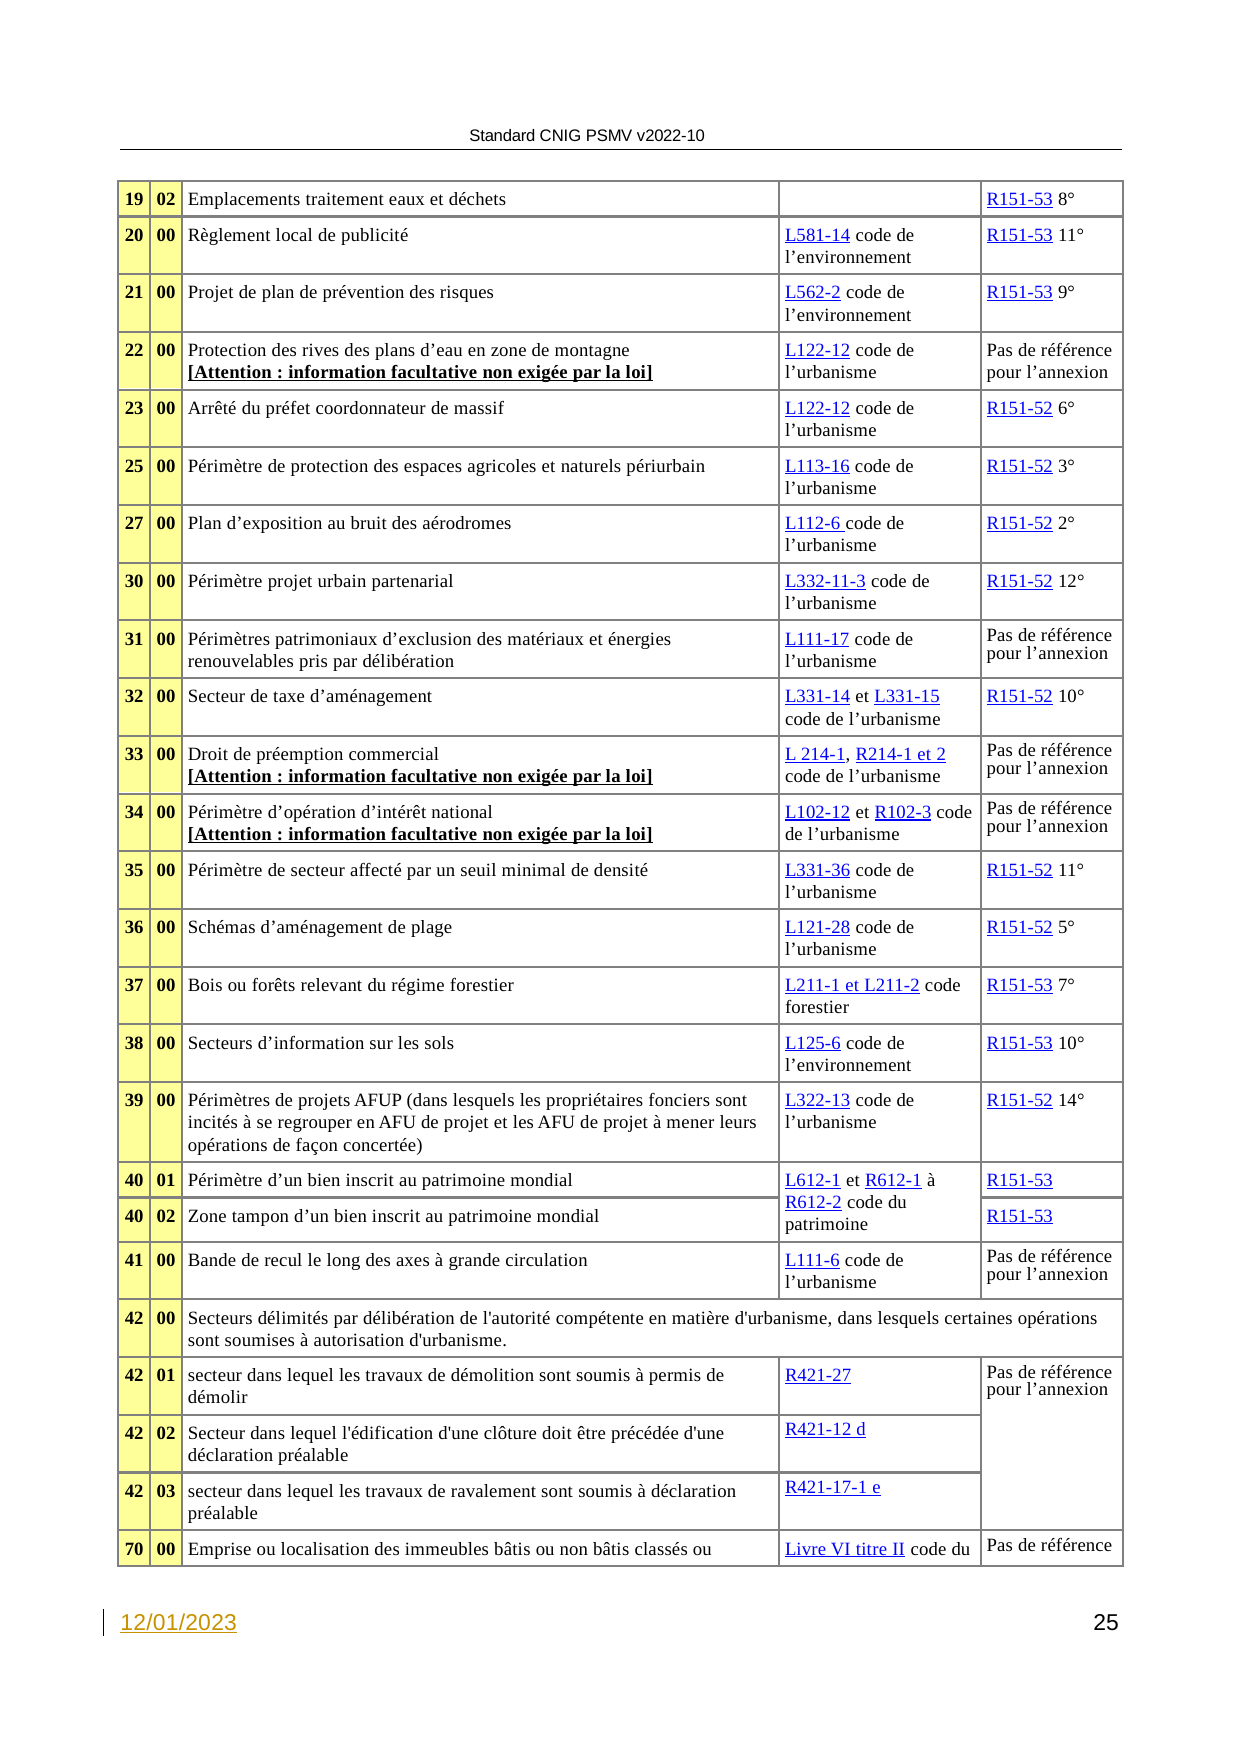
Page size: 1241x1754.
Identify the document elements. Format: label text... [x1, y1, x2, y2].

table_cell R421-27 [780, 1358, 980, 1414]
table_cell Pas de référence [982, 1531, 1122, 1565]
table_cell 23 [119, 391, 149, 446]
table_cell 21 [119, 275, 149, 331]
table_cell 42 [119, 1300, 149, 1356]
table_cell L581-14 code de l’environnement [780, 218, 980, 273]
table_cell 00 [151, 448, 181, 504]
table_cell 02 [151, 182, 181, 215]
table_cell Emprise ou localisation des immeubles bâtis ou non bâtis classés ou [183, 1531, 778, 1565]
table_cell 38 [119, 1025, 149, 1081]
table_cell Secteurs d’information sur les sols [183, 1025, 778, 1081]
table_cell 00 [151, 1531, 181, 1565]
table_cell 42 [119, 1416, 149, 1471]
table_cell L112-6 code de l’urbanisme [780, 506, 980, 562]
table_cell L322-13 code de l’urbanisme [780, 1083, 980, 1161]
table_cell secteur dans lequel les travaux de démolition sont soumis à permis de démolir [183, 1358, 778, 1414]
table_cell L111-6 code de l’urbanisme [780, 1243, 980, 1298]
table_cell Pas de référence pour l’annexion [982, 737, 1122, 792]
table_cell Emplacements traitement eaux et déchets [183, 182, 778, 215]
table_cell L122-12 code de l’urbanisme [780, 333, 980, 388]
table_cell Périmètre d’opération d’intérêt national [Attention : information facultative non exigée par la loi] [183, 795, 778, 850]
table_cell 01 [151, 1358, 181, 1414]
table_cell [780, 182, 980, 215]
table_cell L 214-1, R214-1 et 2 code de l’urbanisme [780, 737, 980, 792]
table_cell 02 [151, 1416, 181, 1471]
table_cell R151-53 7° [982, 968, 1122, 1023]
table_cell 41 [119, 1243, 149, 1298]
table_cell 00 [151, 737, 181, 792]
table_cell 70 [119, 1531, 149, 1565]
table_cell 22 [119, 333, 149, 388]
table_cell L332-11-3 code de l’urbanisme [780, 564, 980, 619]
table_cell 00 [151, 852, 181, 908]
table_cell Zone tampon d’un bien inscrit au patrimoine mondial [183, 1199, 778, 1241]
table_cell R151-53 9° [982, 275, 1122, 331]
table_cell L612-1 et R612-1 à R612-2 code du patrimoine [780, 1163, 980, 1241]
table_cell 36 [119, 910, 149, 966]
table_cell 00 [151, 391, 181, 446]
table_cell L121-28 code de l’urbanisme [780, 910, 980, 966]
table_cell L125-6 code de l’environnement [780, 1025, 980, 1081]
table_cell 00 [151, 968, 181, 1023]
table_cell Périmètre de protection des espaces agricoles et naturels périurbain [183, 448, 778, 504]
table_cell 00 [151, 1300, 181, 1356]
table_cell 25 [119, 448, 149, 504]
table_cell 37 [119, 968, 149, 1023]
table_cell R151-53 10° [982, 1025, 1122, 1081]
table_cell 00 [151, 506, 181, 562]
table_cell Secteur dans lequel l'édification d'une clôture doit être précédée d'une déclaration préalable [183, 1416, 778, 1471]
table_cell Pas de référence pour l’annexion [982, 1358, 1122, 1529]
table_cell 01 [151, 1163, 181, 1196]
table_cell 03 [151, 1474, 181, 1529]
table_cell 30 [119, 564, 149, 619]
table_cell 40 [119, 1163, 149, 1196]
table_cell 42 [119, 1474, 149, 1529]
table_cell 35 [119, 852, 149, 908]
table_cell 27 [119, 506, 149, 562]
table_cell 42 [119, 1358, 149, 1414]
table_cell R151-52 5° [982, 910, 1122, 966]
table_cell R421-17-1 e [780, 1474, 980, 1529]
table_cell R151-53 11° [982, 218, 1122, 273]
table_cell Pas de référence pour l’annexion [982, 1243, 1122, 1298]
table_cell 00 [151, 679, 181, 735]
table_cell 34 [119, 795, 149, 850]
table_cell 00 [151, 1025, 181, 1081]
table_cell L331-14 et L331-15 code de l’urbanisme [780, 679, 980, 735]
table_cell 00 [151, 1083, 181, 1161]
table_cell 00 [151, 275, 181, 331]
table_cell L562-2 code de l’environnement [780, 275, 980, 331]
table_cell R421-12 d [780, 1416, 980, 1471]
table_cell Livre VI titre II code du [780, 1531, 980, 1565]
table_cell L102-12 et R102-3 code de l’urbanisme [780, 795, 980, 850]
table_cell 00 [151, 1243, 181, 1298]
table_cell Pas de référence pour l’annexion [982, 795, 1122, 850]
table_cell R151-52 14° [982, 1083, 1122, 1161]
table_cell Périmètre projet urbain partenarial [183, 564, 778, 619]
table_cell Pas de référence pour l’annexion [982, 333, 1122, 388]
table_cell secteur dans lequel les travaux de ravalement sont soumis à déclaration préalable [183, 1474, 778, 1529]
table_cell R151-52 2° [982, 506, 1122, 562]
table_cell Secteurs délimités par délibération de l'autorité compétente en matière d'urbanisme, dans lesquels certaines opérations sont soumises à autorisation d'urbanisme. [183, 1300, 1122, 1356]
table_cell R151-52 6° [982, 391, 1122, 446]
table_cell Plan d’exposition au bruit des aérodromes [183, 506, 778, 562]
table_cell R151-53 [982, 1199, 1122, 1241]
table_cell Protection des rives des plans d’eau en zone de montagne [Attention : information facultative non exigée par la loi] [183, 333, 778, 388]
table_cell 00 [151, 218, 181, 273]
table_cell R151-52 11° [982, 852, 1122, 908]
table_cell L331-36 code de l’urbanisme [780, 852, 980, 908]
table_cell 00 [151, 564, 181, 619]
table_cell R151-52 3° [982, 448, 1122, 504]
table_cell R151-53 8° [982, 182, 1122, 215]
table_cell Bois ou forêts relevant du régime forestier [183, 968, 778, 1023]
table_cell Périmètre d’un bien inscrit au patrimoine mondial [183, 1163, 778, 1196]
table_cell Pas de référence pour l’annexion [982, 621, 1122, 677]
table_cell 00 [151, 621, 181, 677]
table_cell 39 [119, 1083, 149, 1161]
table_cell 40 [119, 1199, 149, 1241]
table_cell 32 [119, 679, 149, 735]
table_cell Projet de plan de prévention des risques [183, 275, 778, 331]
table_cell 19 [119, 182, 149, 215]
table_cell L111-17 code de l’urbanisme [780, 621, 980, 677]
table_cell Schémas d’aménagement de plage [183, 910, 778, 966]
table_cell Périmètres de projets AFUP (dans lesquels les propriétaires fonciers sont incités à se regrouper en AFU de projet et les AFU de projet à mener leurs opérations de façon concertée) [183, 1083, 778, 1161]
table_cell 31 [119, 621, 149, 677]
table_cell 20 [119, 218, 149, 273]
table_cell L122-12 code de l’urbanisme [780, 391, 980, 446]
table_cell 00 [151, 910, 181, 966]
table_cell Périmètres patrimoniaux d’exclusion des matériaux et énergies renouvelables pris par délibération [183, 621, 778, 677]
table_cell Droit de préemption commercial [Attention : information facultative non exigée par la loi] [183, 737, 778, 792]
table_cell Secteur de taxe d’aménagement [183, 679, 778, 735]
table_cell 33 [119, 737, 149, 792]
table_cell Périmètre de secteur affecté par un seuil minimal de densité [183, 852, 778, 908]
table_cell R151-52 12° [982, 564, 1122, 619]
table_cell Arrêté du préfet coordonnateur de massif [183, 391, 778, 446]
table_cell 00 [151, 795, 181, 850]
table_cell R151-52 10° [982, 679, 1122, 735]
table_cell Règlement local de publicité [183, 218, 778, 273]
table_cell 02 [151, 1199, 181, 1241]
table_cell L211-1 et L211-2 code forestier [780, 968, 980, 1023]
table_cell 00 [151, 333, 181, 388]
table_cell Bande de recul le long des axes à grande circulation [183, 1243, 778, 1298]
table_cell R151-53 [982, 1163, 1122, 1196]
table_cell L113-16 code de l’urbanisme [780, 448, 980, 504]
